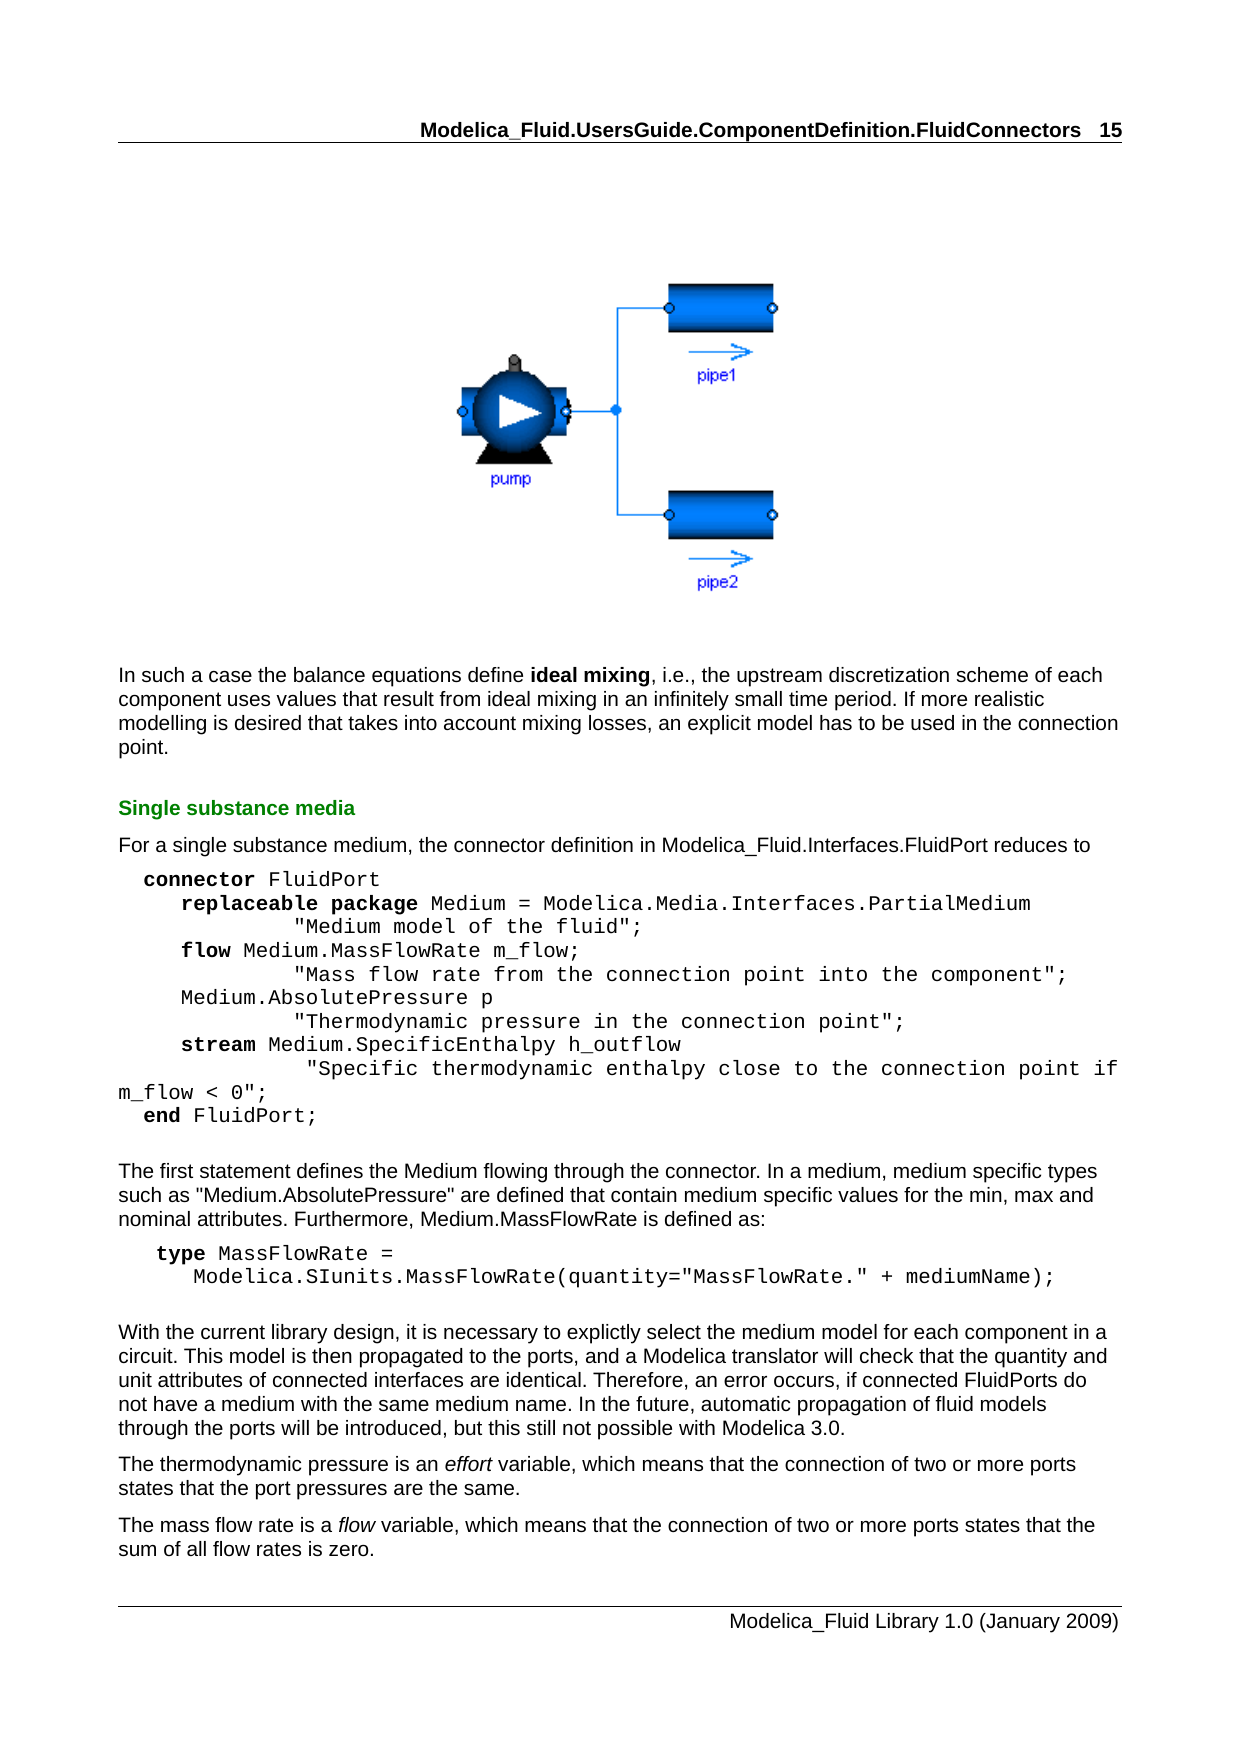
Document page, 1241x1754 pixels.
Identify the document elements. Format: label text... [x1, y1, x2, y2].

text The first statement defines the Medium flowing through the connector. In a medium, medium specific types such as "Medium.AbsolutePressure" are defined that contain medium specific values for the min, max and nominal attributes. Furthermore, Medium.MassFlowRate is defined as: [118, 1158, 1122, 1230]
text The thermodynamic pressure is an effort variable, which means that the connection of two or more ports states that the port pressures are the same. [118, 1452, 1122, 1500]
text In such a case the balance equations define ideal mixing, i.e., the upstream discretization scheme of each component uses values that result from ideal mixing in an infinitely small time period. If more realistic modelling is desired that takes into account mixing losses, an explicit model has to be used in the connection point. [118, 663, 1122, 758]
text end FluidPort; [118, 1105, 1122, 1129]
text "Mass flow rate from the connection point into the component"; [118, 963, 1122, 987]
subtitle Single substance media [118, 796, 1122, 820]
text The mass flow rate is a flow variable, which means that the connection of two or more ports states that the sum of all flow rates is zero. [118, 1512, 1122, 1560]
text flow Medium.MassFlowRate m_flow; [118, 940, 1122, 963]
text "Medium model of the fluid"; [118, 916, 1122, 940]
text For a single substance medium, the connector definition in Modelica_Fluid.Interfaces.FluidPort reduces to [118, 832, 1122, 856]
text stream Medium.SpecificEnthalpy h_outflow [118, 1034, 1122, 1058]
picture [307, 177, 927, 646]
text Medium.AbsolutePressure p [118, 987, 1122, 1011]
text "Specific thermodynamic enthalpy close to the connection point if m_flow < 0"; [118, 1058, 1122, 1105]
text With the current library design, it is necessary to explictly select the medium model for each component in a circuit. This model is then propagated to the ports, and a Modelica translator will check that the quantity and unit attributes of connected interfaces are identical. Therefore, an error occurs, if connected FluidPorts do not have a medium with the same medium name. In the future, automatic propagation of fluid models through the ports will be introduced, but this still not possible with Modelica 3.0. [118, 1320, 1122, 1439]
text type MassFlowRate = [118, 1243, 1122, 1267]
text Modelica.SIunits.MassFlowRate(quantity="MassFlowRate." + mediumName); [118, 1267, 1122, 1290]
text "Thermodynamic pressure in the connection point"; [118, 1011, 1122, 1034]
text replaceable package Medium = Modelica.Media.Interfaces.PartialMedium [118, 893, 1122, 916]
text connector FluidPort [118, 869, 1122, 893]
